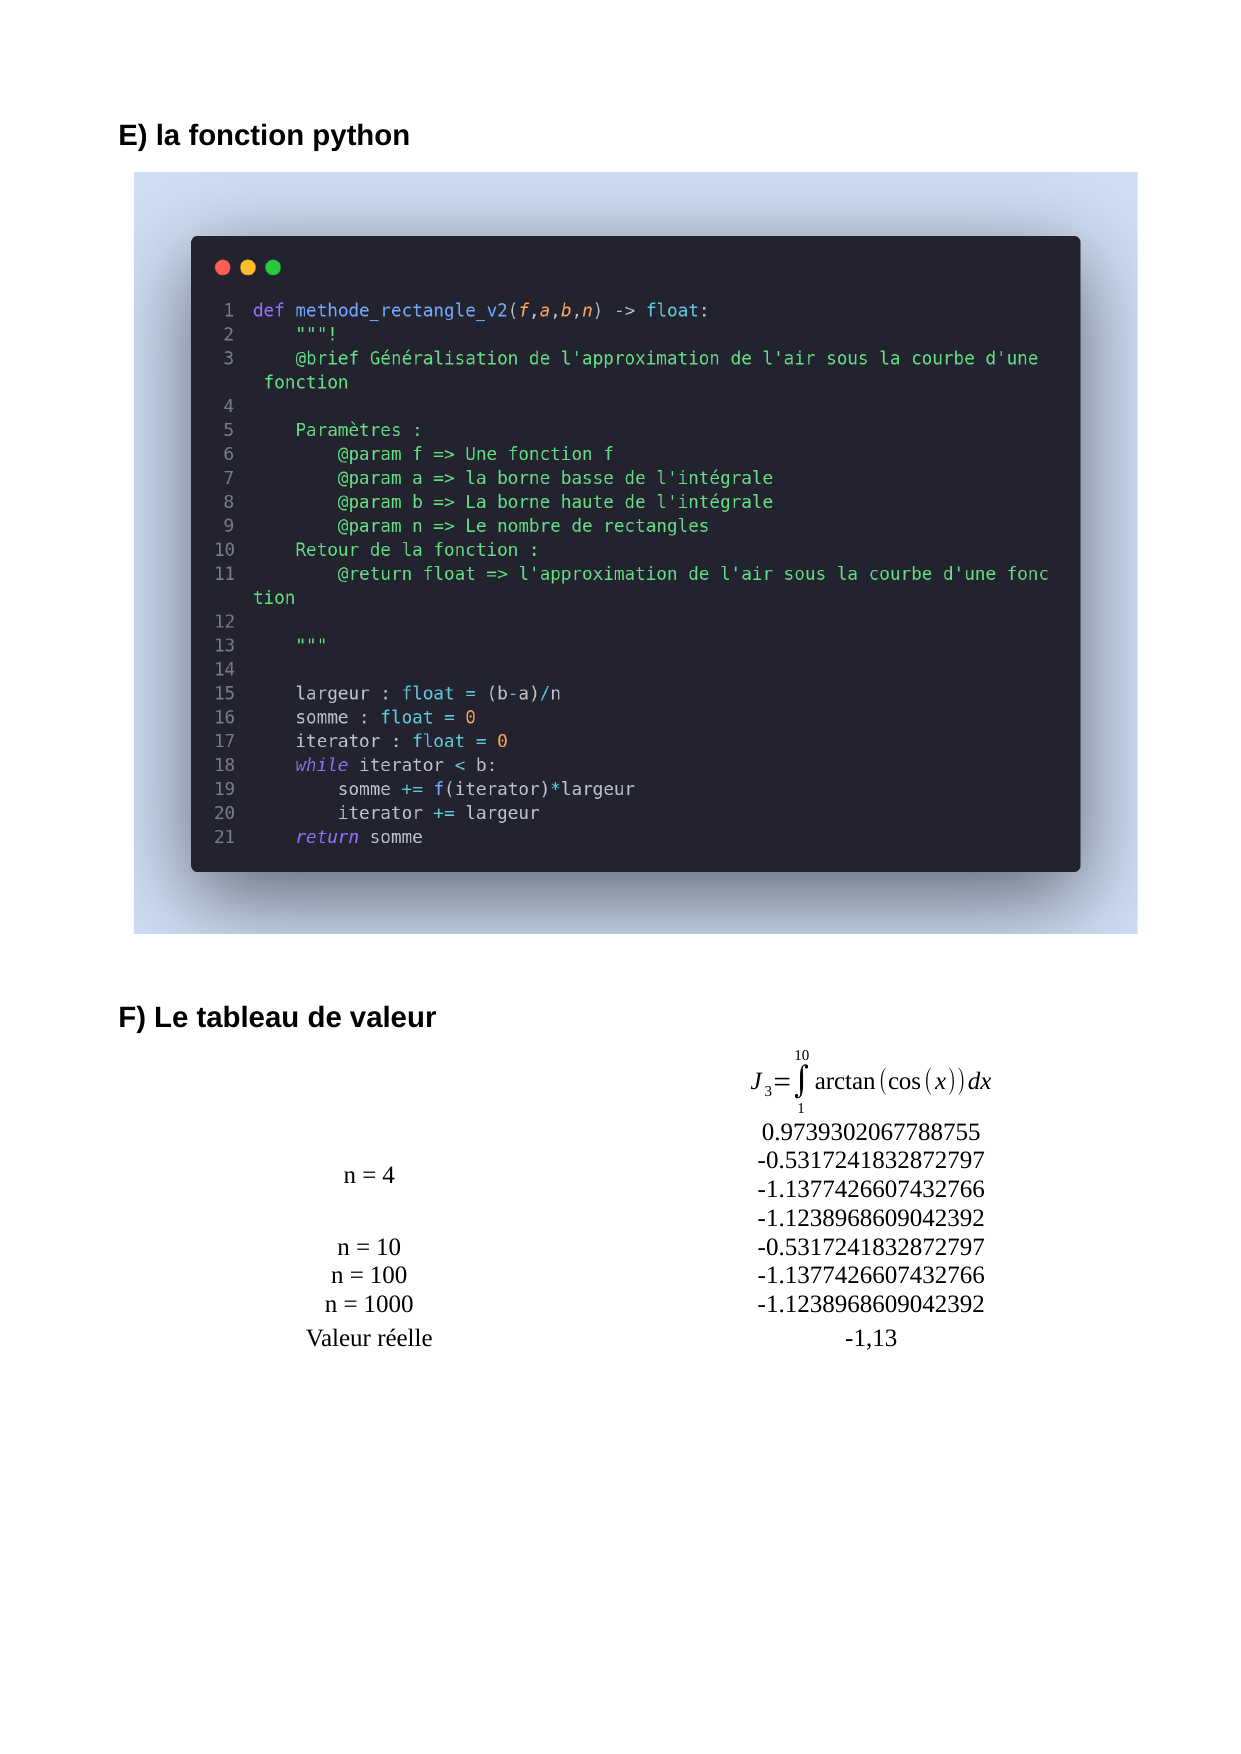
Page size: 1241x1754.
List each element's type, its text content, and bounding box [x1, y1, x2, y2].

table_header [118, 1046, 620, 1117]
table_cell -1.1377426607432766 [620, 1261, 1122, 1289]
subtitle E) la fonction python [118, 118, 1122, 152]
table_cell n = 4 [118, 1117, 620, 1232]
table_cell 0.9739302067788755 -0.5317241832872797 -1.1377426607432766 -1.1238968609042392 [620, 1117, 1122, 1232]
table_cell n = 100 [118, 1261, 620, 1289]
table_cell n = 10 [118, 1232, 620, 1261]
table_cell -1.1238968609042392 [620, 1289, 1122, 1318]
subtitle F) Le tableau de valeur [118, 1000, 1122, 1034]
table_cell -0.5317241832872797 [620, 1232, 1122, 1261]
table_cell -1,13 [620, 1318, 1122, 1357]
table_header [620, 1046, 1122, 1117]
table_cell Valeur réelle [118, 1318, 620, 1357]
table_cell n = 1000 [118, 1289, 620, 1318]
picture [133, 172, 1138, 934]
